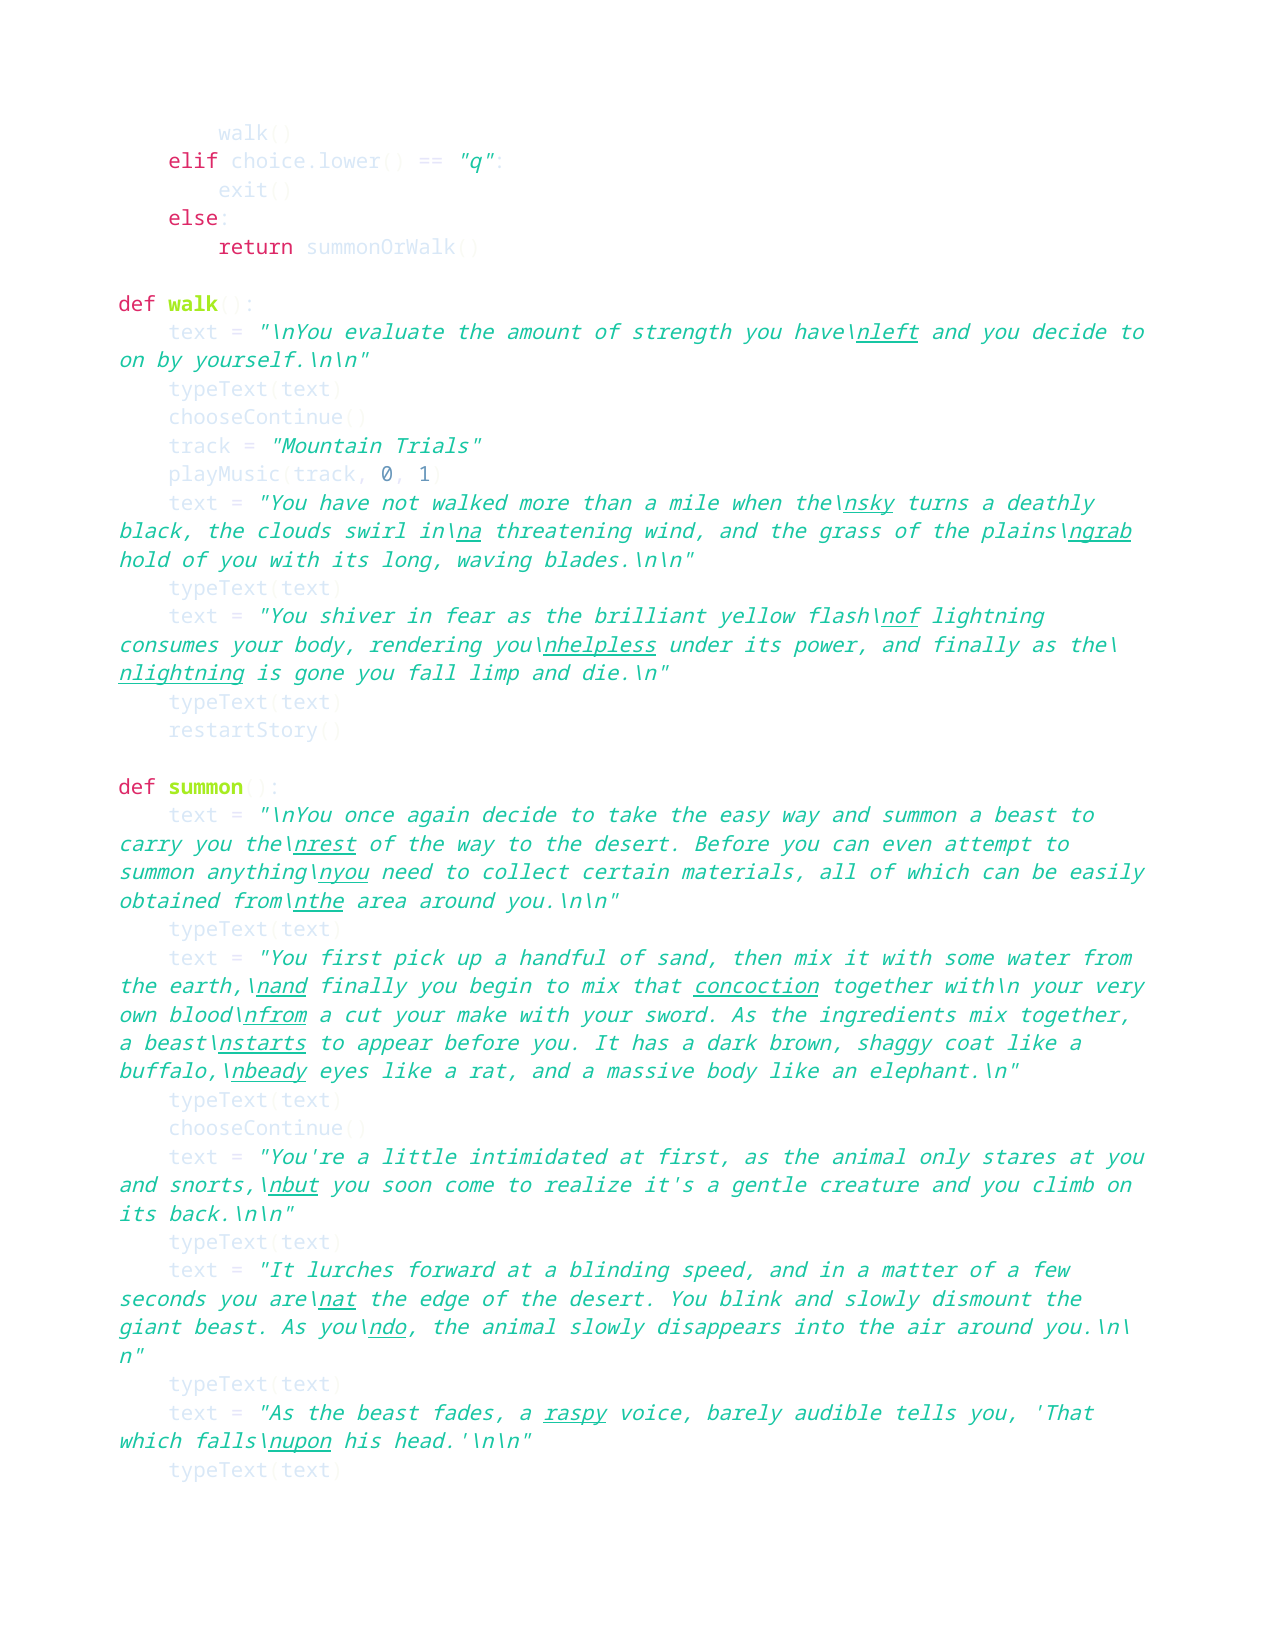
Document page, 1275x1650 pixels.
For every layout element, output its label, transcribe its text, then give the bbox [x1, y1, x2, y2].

text typeText(text) [118, 1085, 1157, 1113]
text typeText(text) [118, 1227, 1157, 1256]
text track = "Mountain Trials" [118, 431, 1157, 459]
text def summon(): [118, 772, 1157, 801]
text elif choice.lower() == "q": [118, 147, 1157, 175]
text text = "You're a little intimidated at first, as the animal only stares at you and snorts,\nbut you soon come to realize it's a gentle creature and you climb on its back.\n\n" [118, 1142, 1157, 1227]
text playMusic(track, 0, 1) [118, 459, 1157, 488]
text text = "As the beast fades, a raspy voice, barely audible tells you, 'That which falls\nupon his head.'\n\n" [118, 1398, 1157, 1455]
text text = "You have not walked more than a mile when the\nsky turns a deathly black, the clouds swirl in\na threatening wind, and the grass of the plains\ngrab hold of you with its long, waving blades.\n\n" [118, 488, 1157, 573]
text typeText(text) [118, 914, 1157, 943]
text exit() [118, 175, 1157, 203]
text chooseContinue() [118, 402, 1157, 431]
text def walk(): [118, 289, 1157, 317]
text text = "\nYou evaluate the amount of strength you have\nleft and you decide to on by yourself.\n\n" [118, 317, 1157, 374]
text restartStory() [118, 715, 1157, 744]
text return summonOrWalk() [118, 232, 1157, 260]
text typeText(text) [118, 687, 1157, 715]
text text = "You first pick up a handful of sand, then mix it with some water from the earth,\nand finally you begin to mix that concoction together with\n your very own blood\nfrom a cut your make with your sword. As the ingredients mix together, a beast\nstarts to appear before you. It has a dark brown, shaggy coat like a buffalo,\nbeady eyes like a rat, and a massive body like an elephant.\n" [118, 943, 1157, 1085]
text typeText(text) [118, 573, 1157, 602]
text chooseContinue() [118, 1113, 1157, 1142]
text else: [118, 203, 1157, 232]
text text = "\nYou once again decide to take the easy way and summon a beast to carry you the\nrest of the way to the desert. Before you can even attempt to summon anything\nyou need to collect certain materials, all of which can be easily obtained from\nthe area around you.\n\n" [118, 801, 1157, 914]
text walk() [118, 118, 1157, 147]
text typeText(text) [118, 1455, 1157, 1483]
text text = "You shiver in fear as the brilliant yellow flash\nof lightning consumes your body, rendering you\nhelpless under its power, and finally as the\nlightning is gone you fall limp and die.\n" [118, 602, 1157, 687]
text typeText(text) [118, 1369, 1157, 1398]
text text = "It lurches forward at a blinding speed, and in a matter of a few seconds you are\nat the edge of the desert. You blink and slowly dismount the giant beast. As you\ndo, the animal slowly disappears into the air around you.\n\n" [118, 1256, 1157, 1369]
text typeText(text) [118, 374, 1157, 402]
